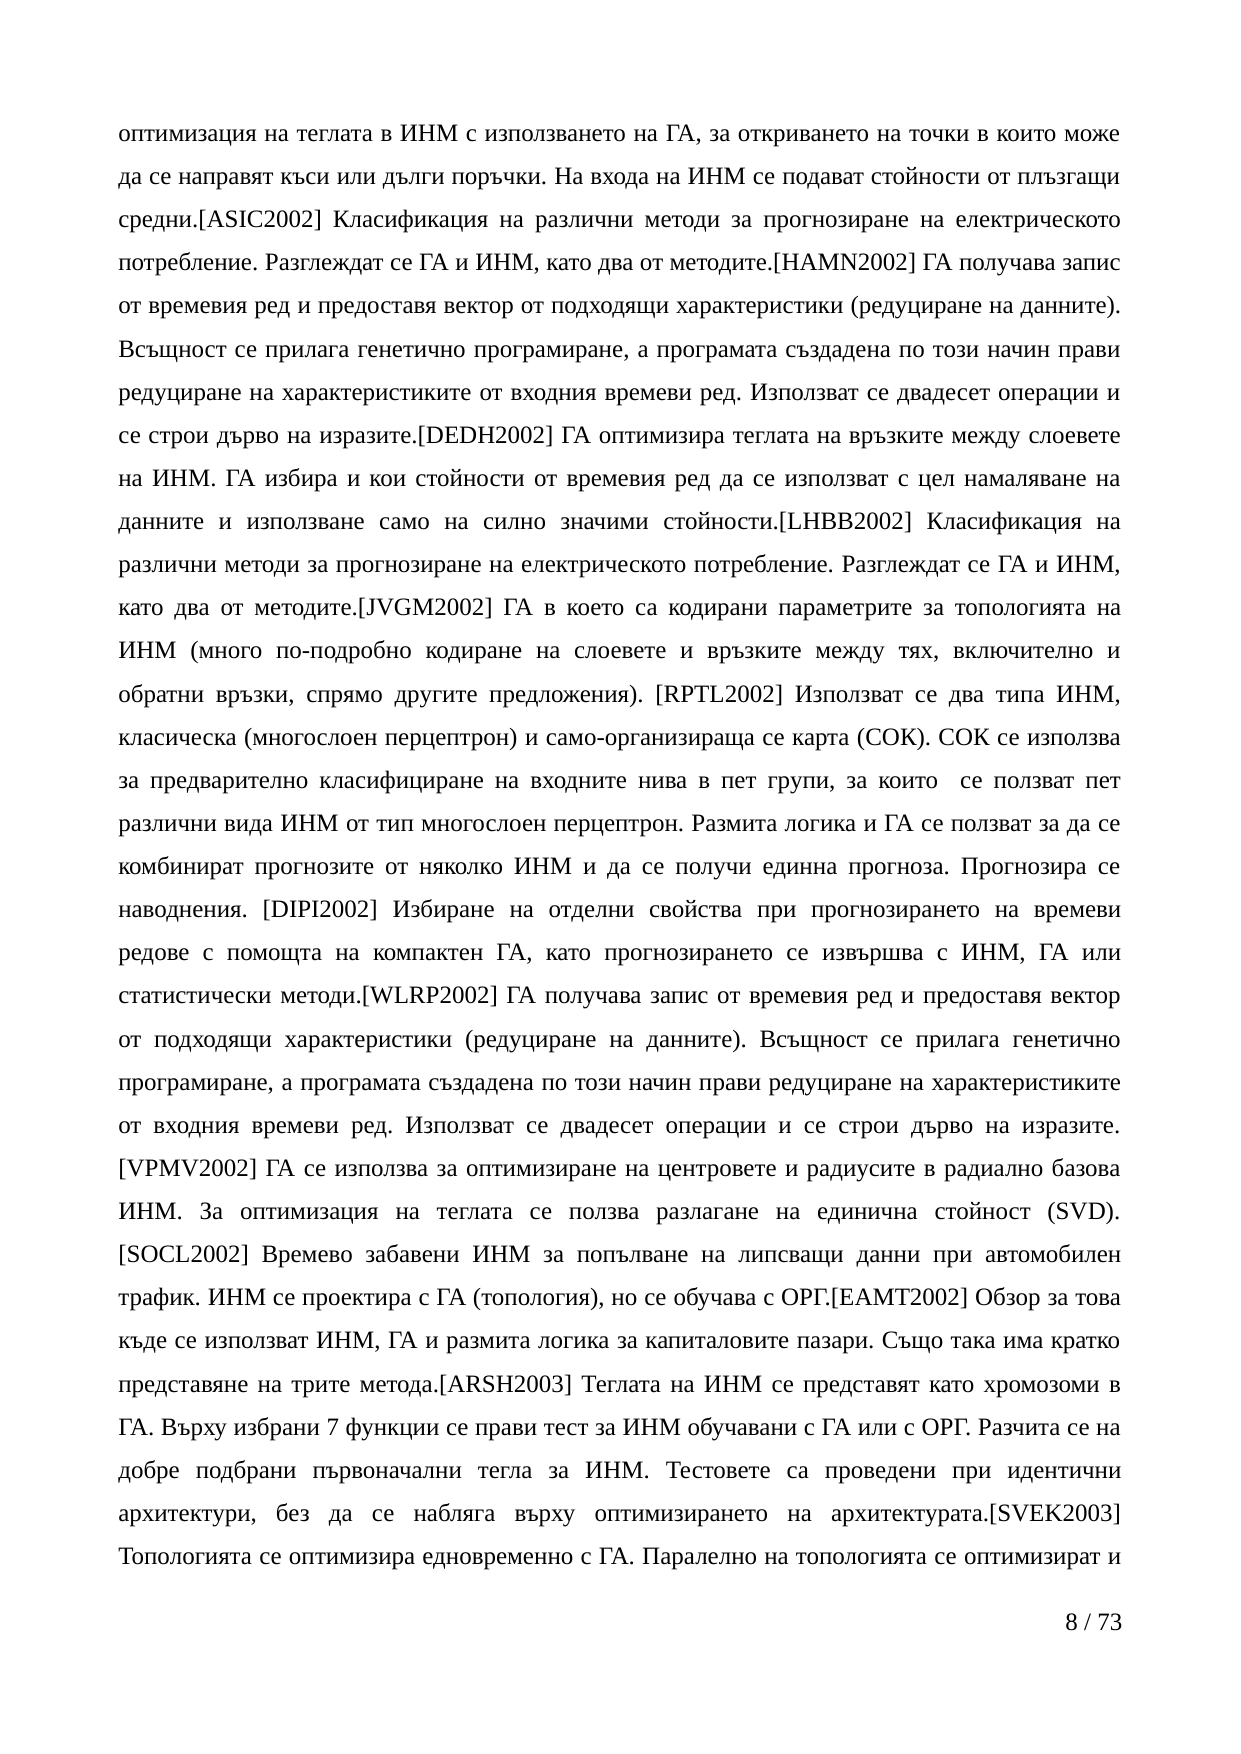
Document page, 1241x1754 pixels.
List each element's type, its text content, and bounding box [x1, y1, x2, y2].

text оптимизация на теглата в ИНМ с използването на ГА, за откриването на точки в които може да се направят къси или дълги поръчки. На входа на ИНМ се подават стойности от плъзгащи средни.[ASIC2002] Класификация на различни методи за прогнозиране на електрическото потребление. Разглеждат се ГА и ИНМ, като два от методите.[HAMN2002] ГА получава запис от времевия ред и предоставя вектор от подходящи характеристики (редуциране на данните). Всъщност се прилага генетично програмиране, а програмата създадена по този начин прави редуциране на характеристиките от входния времеви ред. Използват се двадесет операции и се строи дърво на изразите.[DEDH2002] ГА оптимизира теглата на връзките между слоевете на ИНМ. ГА избира и кои стойности от времевия ред да се използват с цел намаляване на данните и използване само на силно значими стойности.[LHBB2002] Класификация на различни методи за прогнозиране на електрическото потребление. Разглеждат се ГА и ИНМ, като два от методите.[JVGM2002] ГА в което са кодирани параметрите за топологията на ИНМ (много по-подробно кодиране на слоевете и връзките между тях, включително и обратни връзки, спрямо другите предложения). [RPTL2002] Използват се два типа ИНМ, класическа (многослоен перцептрон) и само-организираща се карта (СОК). СОК се използва за предварително класифициране на входните нива в пет групи, за които се ползват пет различни вида ИНМ от тип многослоен перцептрон. Размита логика и ГА се ползват за да се комбинират прогнозите от няколко ИНМ и да се получи единна прогноза. Прогнозира се наводнения. [DIPI2002] Избиране на отделни свойства при прогнозирането на времеви редове с помощта на компактен ГА, като прогнозирането се извършва с ИНМ, ГА или статистически методи.[WLRP2002] ГА получава запис от времевия ред и предоставя вектор от подходящи характеристики (редуциране на данните). Всъщност се прилага генетично програмиране, а програмата създадена по този начин прави редуциране на характеристиките от входния времеви ред. Използват се двадесет операции и се строи дърво на изразите.[VPMV2002] ГА се използва за оптимизиране на центровете и радиусите в радиално базова ИНМ. За оптимизация на теглата се ползва разлагане на единична стойност (SVD).[SOCL2002] Времево забавени ИНМ за попълване на липсващи данни при автомобилен трафик. ИНМ се проектира с ГА (топология), но се обучава с ОРГ.[EAMT2002] Обзор за това къде се използват ИНМ, ГА и размита логика за капиталовите пазари. Също така има кратко представяне на трите метода.[ARSH2003] Теглата на ИНМ се представят като хромозоми в ГА. Върху избрани 7 функции се прави тест за ИНМ обучавани с ГА или с ОРГ. Разчита се на добре подбрани първоначални тегла за ИНМ. Тестовете са проведени при идентични архитектури, без да се набляга върху оптимизирането на архитектурата.[SVEK2003] Топологията се оптимизира едновременно с ГА. Паралелно на топологията се оптимизират и [118, 118, 1122, 1570]
